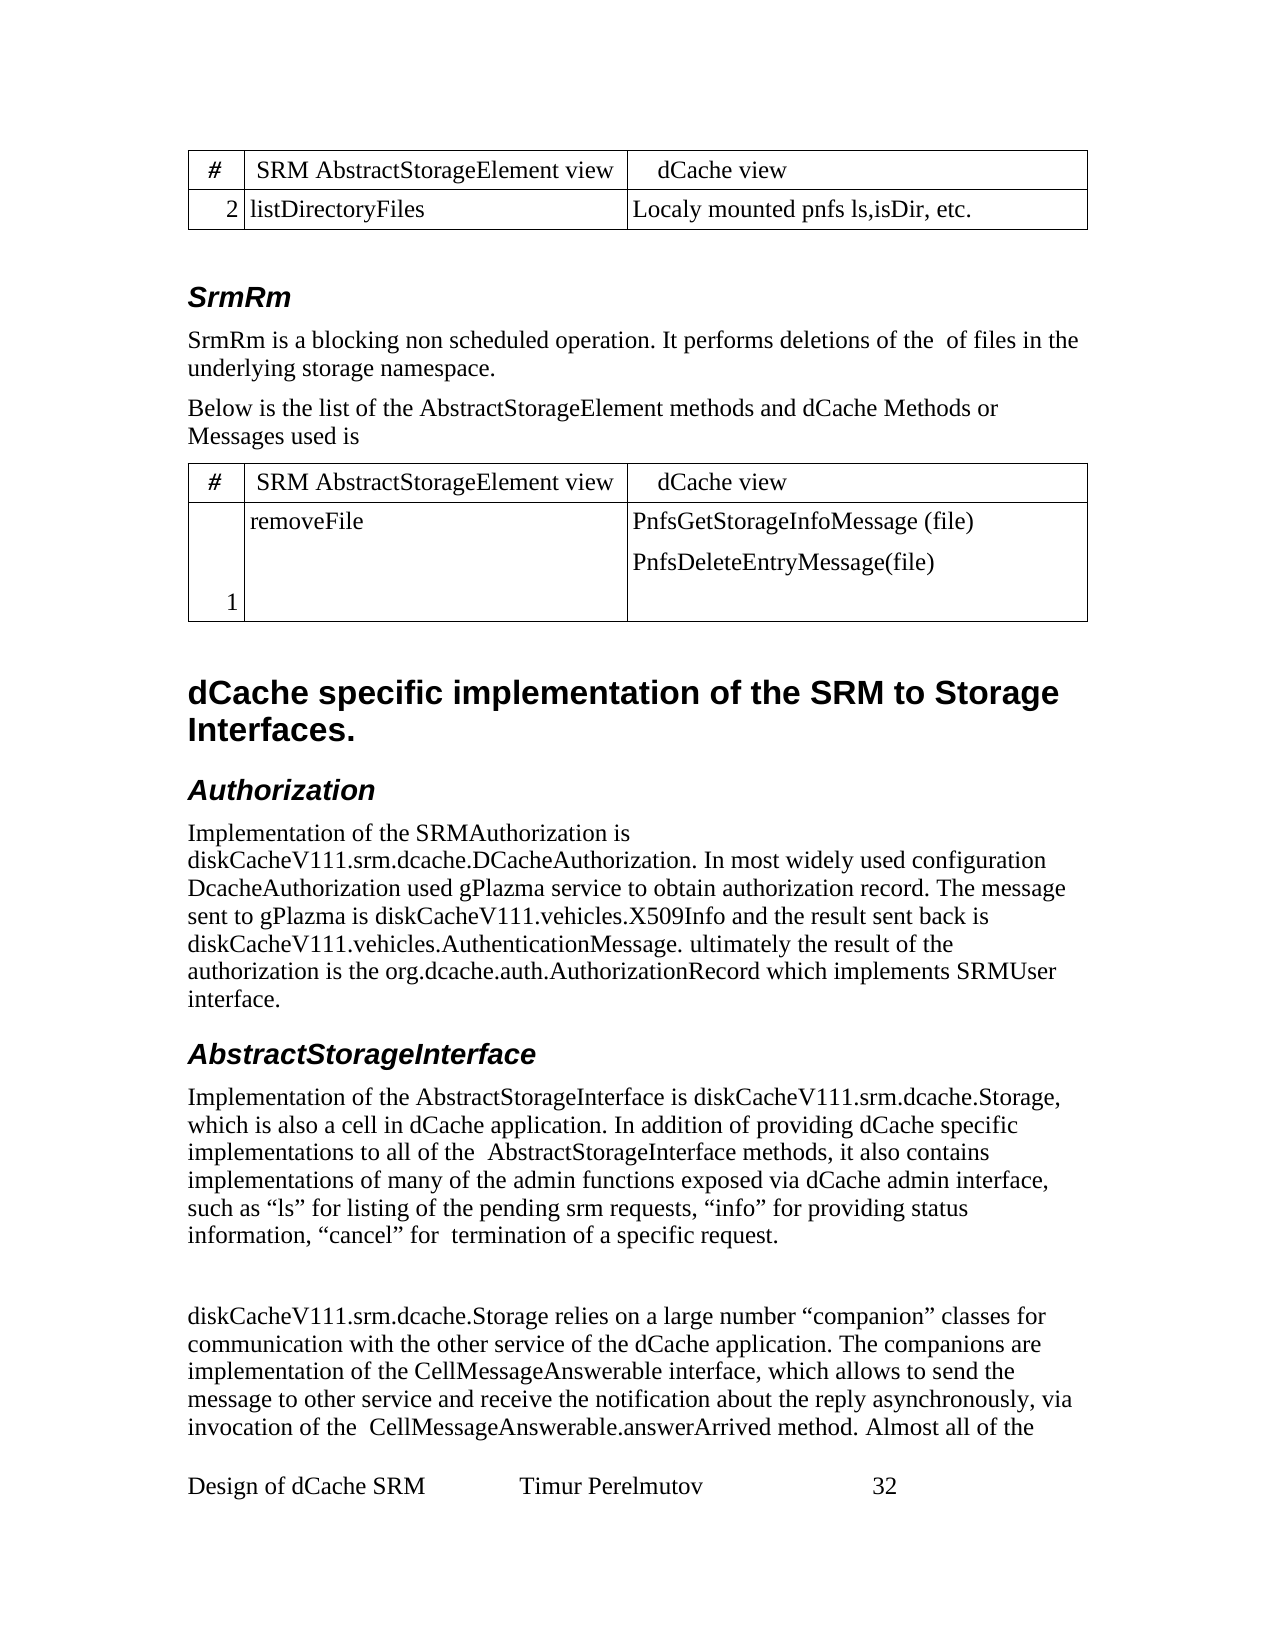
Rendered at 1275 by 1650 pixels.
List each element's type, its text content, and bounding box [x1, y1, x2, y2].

table_cell removeFile [245, 503, 627, 621]
table_header SRM AbstractStorageElement view [245, 464, 627, 502]
table_header # [189, 464, 244, 502]
text diskCacheV111.srm.dcache.Storage relies on a large number “companion” classes for communication with the other service of the dCache application. The companions are implementation of the CellMessageAnswerable interface, which allows to send the message to other service and receive the notification about the reply asynchronously, via invocation of the CellMessageAnswerable.answerArrived method. Almost all of the [187, 1302, 1087, 1441]
table_header SRM AbstractStorageElement view [245, 151, 627, 189]
table_header dCache view [628, 464, 1087, 502]
text Below is the list of the AbstractStorageElement methods and dCache Methods or Messages used is [187, 394, 1087, 450]
subtitle dCache specific implementation of the SRM to Storage Interfaces. [187, 674, 1087, 749]
text Implementation of the SRMAuthorization is diskCacheV111.srm.dcache.DCacheAuthorization. In most widely used configuration DcacheAuthorization used gPlazma service to obtain authorization record. The message sent to gPlazma is diskCacheV111.vehicles.X509Info and the result sent back is diskCacheV111.vehicles.AuthenticationMessage. ultimately the result of the authorization is the org.dcache.auth.AuthorizationRecord which implements SRMUser interface. [187, 819, 1087, 1013]
subtitle SrmRm [187, 281, 1087, 314]
table_cell listDirectoryFiles [245, 190, 627, 229]
table_header dCache view [628, 151, 1087, 189]
table_cell 1 [189, 503, 244, 621]
text Implementation of the AbstractStorageInterface is diskCacheV111.srm.dcache.Storage, which is also a cell in dCache application. In addition of providing dCache specific implementations to all of the AbstractStorageInterface methods, it also contains implementations of many of the admin functions exposed via dCache admin interface, such as “ls” for listing of the pending srm requests, “info” for providing status information, “cancel” for termination of a specific request. [187, 1083, 1087, 1249]
table_cell 2 [189, 190, 244, 229]
table_cell PnfsGetStorageInfoMessage (file) PnfsDeleteEntryMessage(file) [628, 503, 1087, 621]
table_cell Localy mounted pnfs ls,isDir, etc. [628, 190, 1087, 229]
subtitle AbstractStorageInterface [187, 1038, 1087, 1071]
text SrmRm is a blocking non scheduled operation. It performs deletions of the of files in the underlying storage namespace. [187, 327, 1087, 382]
table_header # [189, 151, 244, 189]
subtitle Authorization [187, 774, 1087, 806]
